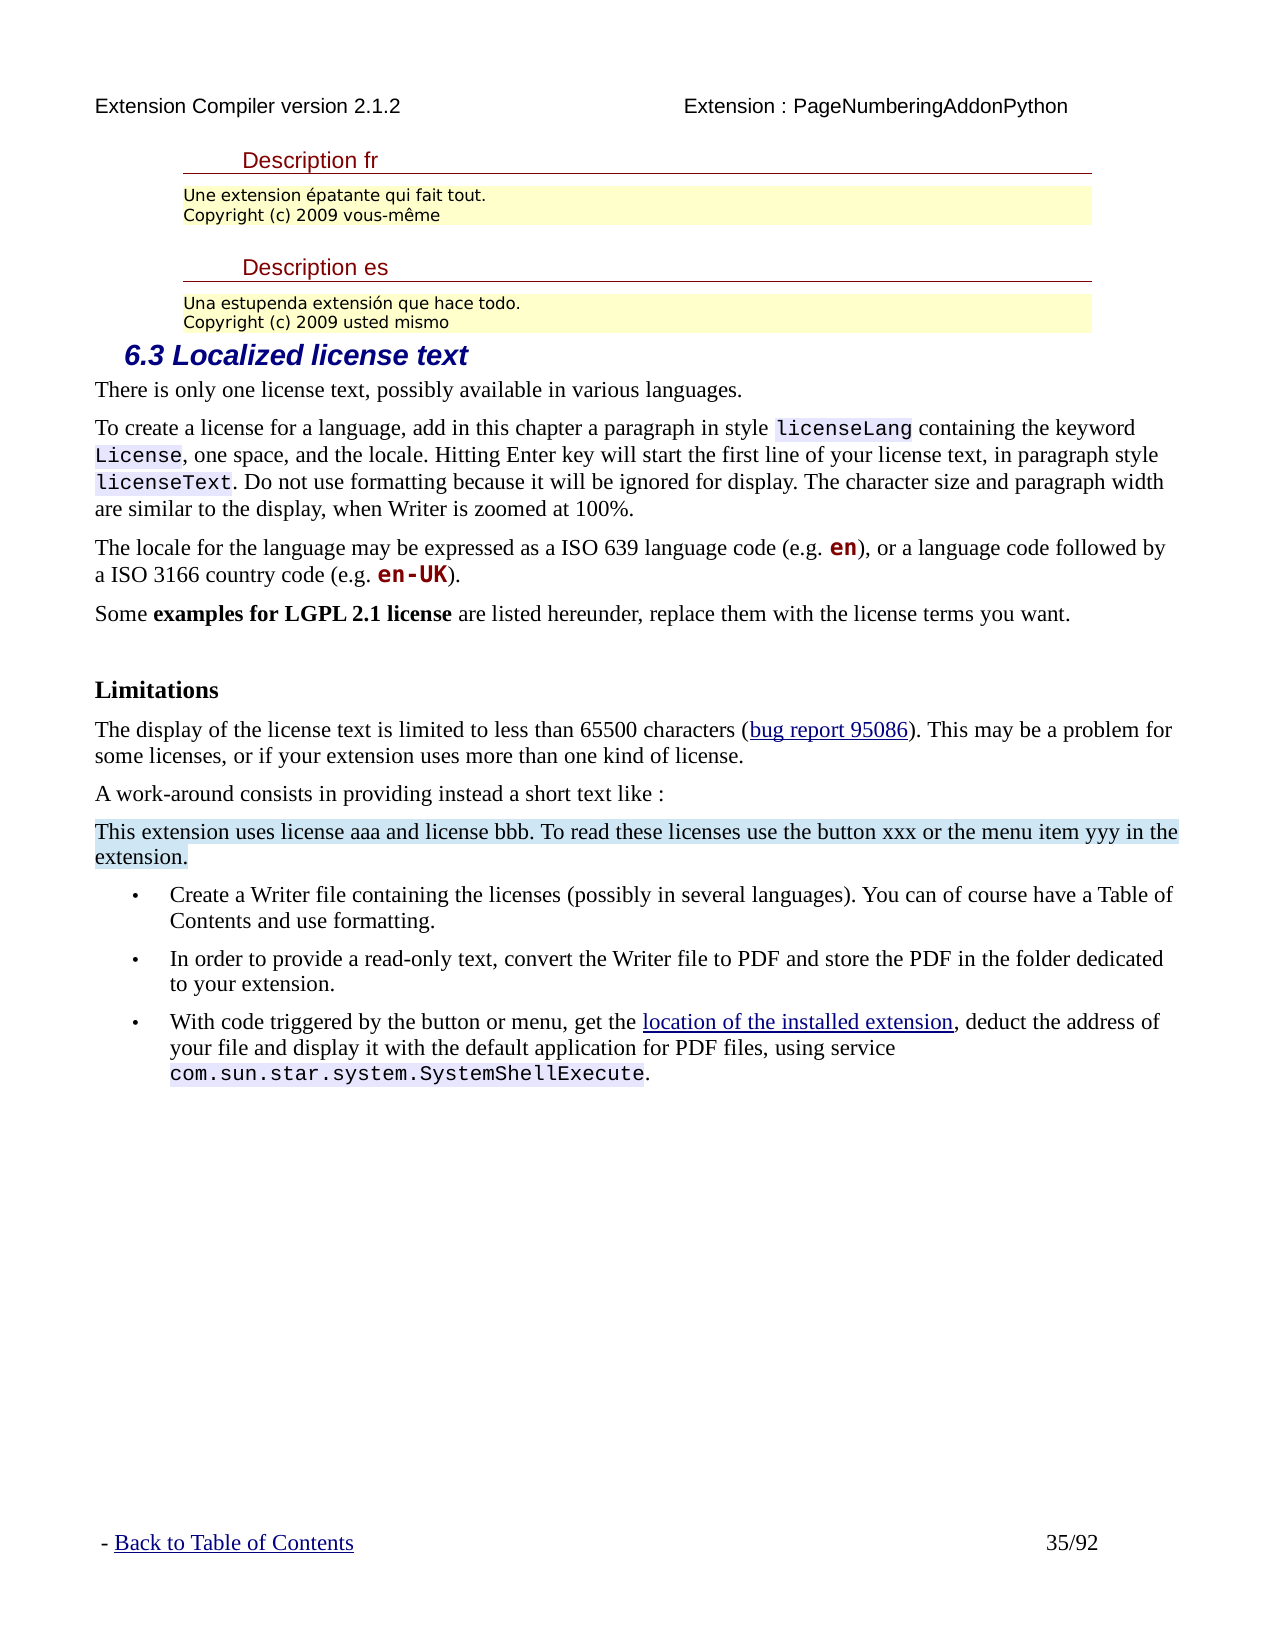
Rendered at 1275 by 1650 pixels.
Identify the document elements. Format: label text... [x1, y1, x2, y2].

text There is only one license text, possibly available in various languages. [94, 377, 1181, 402]
subtitle Localized license text [124, 338, 1181, 371]
text Copyright (c) 2009 usted mismo [183, 313, 1092, 333]
text The locale for the language may be expressed as a ISO 639 language code (e.g. en), or a language code followed by a ISO 3166 country code (e.g. en-UK). [94, 534, 1181, 588]
text Description es [183, 255, 1092, 281]
list Create a Writer file containing the licenses (possibly in several languages). You can of course have a Table of Contents and use formatting. [132, 882, 1181, 933]
text To create a license for a language, add in this chapter a paragraph in style licenseLang containing the keyword License, one space, and the locale. Hitting Enter key will start the first line of your license text, in paragraph style licenseText. Do not use formatting because it will be ignored for display. The character size and paragraph width are similar to the display, when Writer is zoomed at 100%. [94, 415, 1181, 521]
text Copyright (c) 2009 vous-même [183, 206, 1092, 225]
text A work-around consists in providing instead a short text like : [94, 781, 1181, 806]
text Limitations [94, 676, 1181, 704]
text The display of the license text is limited to less than 65500 characters (bug report 95086). This may be a problem for some licenses, or if your extension uses more than one kind of license. [94, 717, 1181, 768]
list In order to provide a read-only text, convert the Writer file to PDF and store the PDF in the folder dedicated to your extension. [132, 946, 1181, 997]
list With code triggered by the button or menu, get the location of the installed extension, deduct the address of your file and display it with the default application for PDF files, using service com.sun.star.system.SystemShellExecute. [132, 1009, 1181, 1087]
text Une extension épatante qui fait tout. [183, 186, 1092, 206]
text Una estupenda extensión que hace todo. [183, 294, 1092, 313]
text Some examples for LGPL 2.1 license are listed hereunder, replace them with the license terms you want. [94, 600, 1181, 626]
text Description fr [183, 147, 1092, 173]
text This extension uses license aaa and license bbb. To read these licenses use the button xxx or the menu item yyy in the extension. [94, 818, 1181, 869]
